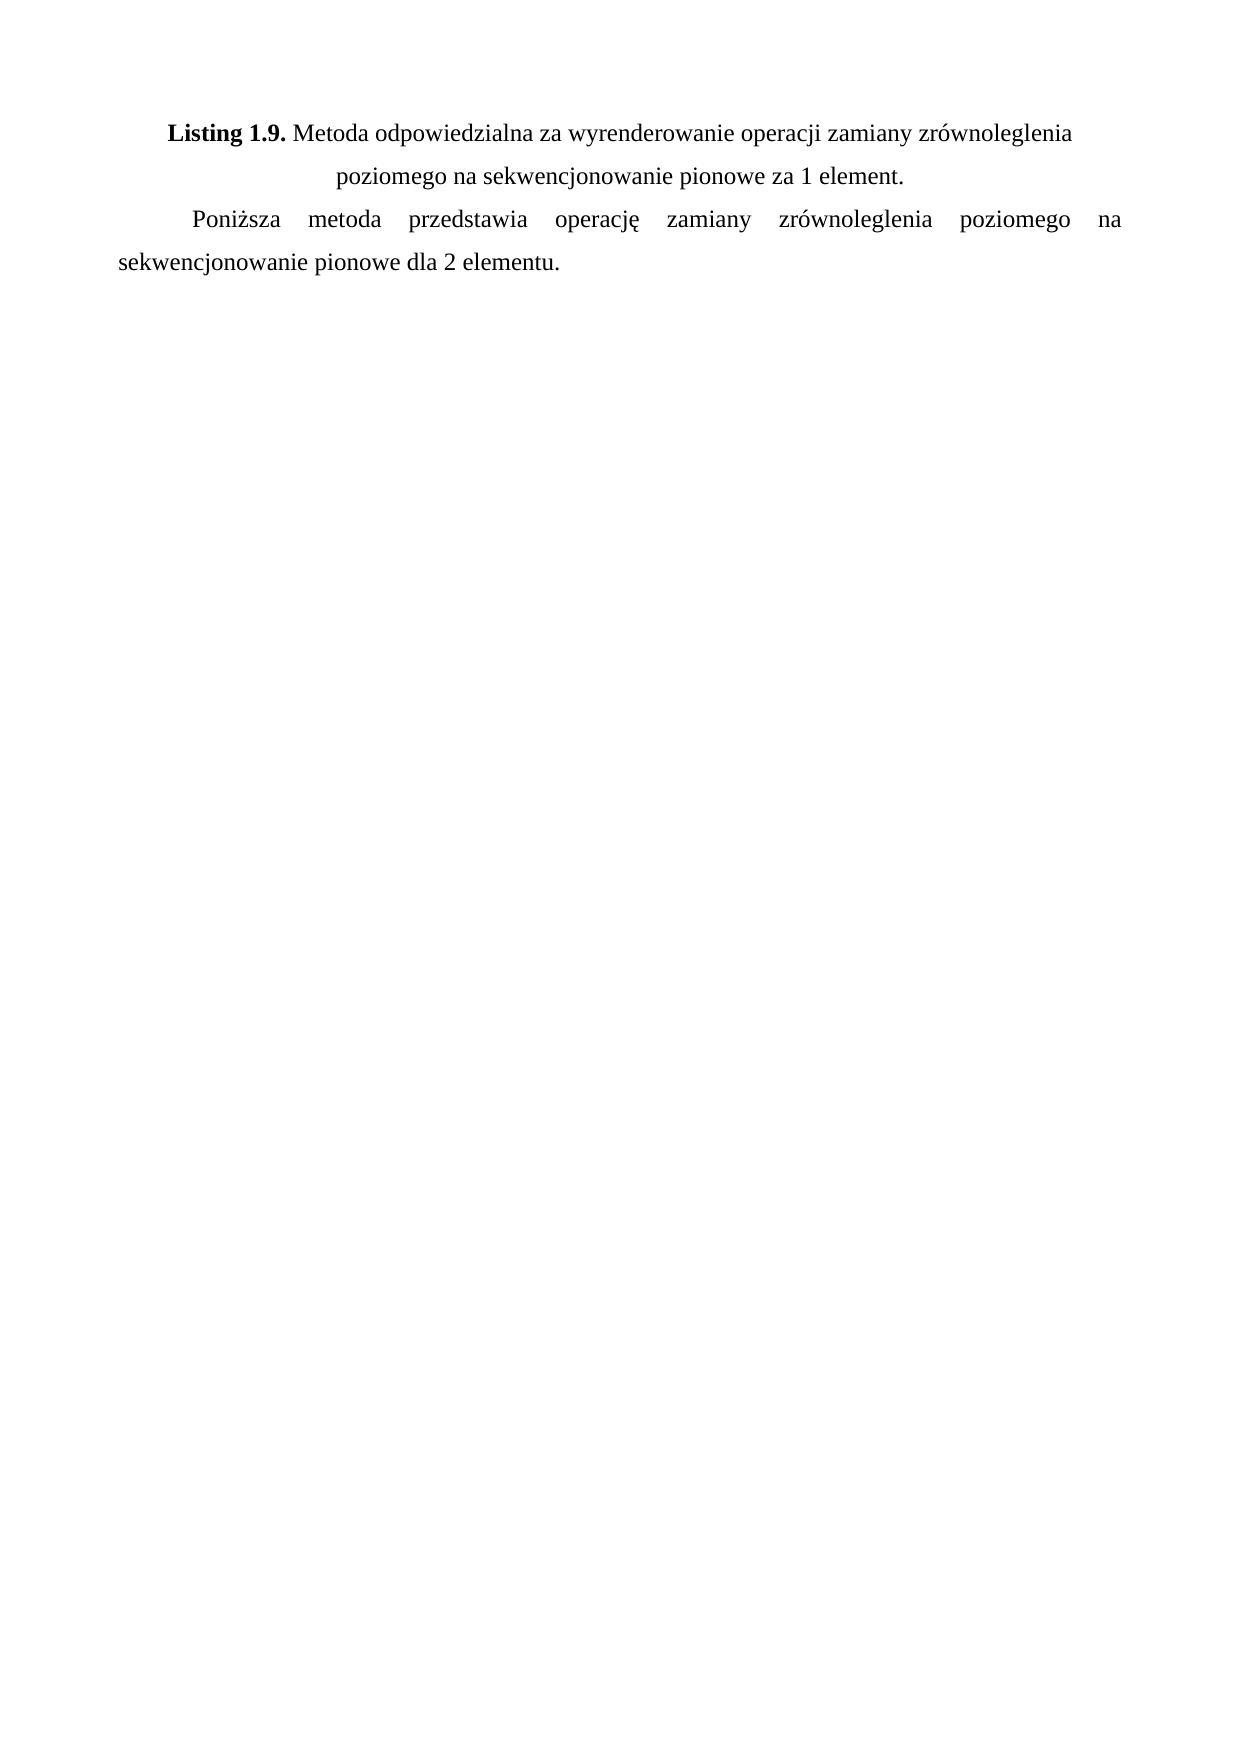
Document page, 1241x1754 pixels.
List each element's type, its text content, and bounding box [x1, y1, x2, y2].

text Listing 1.9. Metoda odpowiedzialna za wyrenderowanie operacji zamiany zrównoleglenia poziomego na sekwencjonowanie pionowe za 1 element. [118, 118, 1122, 190]
text Poniższa metoda przedstawia operację zamiany zrównoleglenia poziomego na sekwencjonowanie pionowe dla 2 elementu. [118, 204, 1122, 276]
